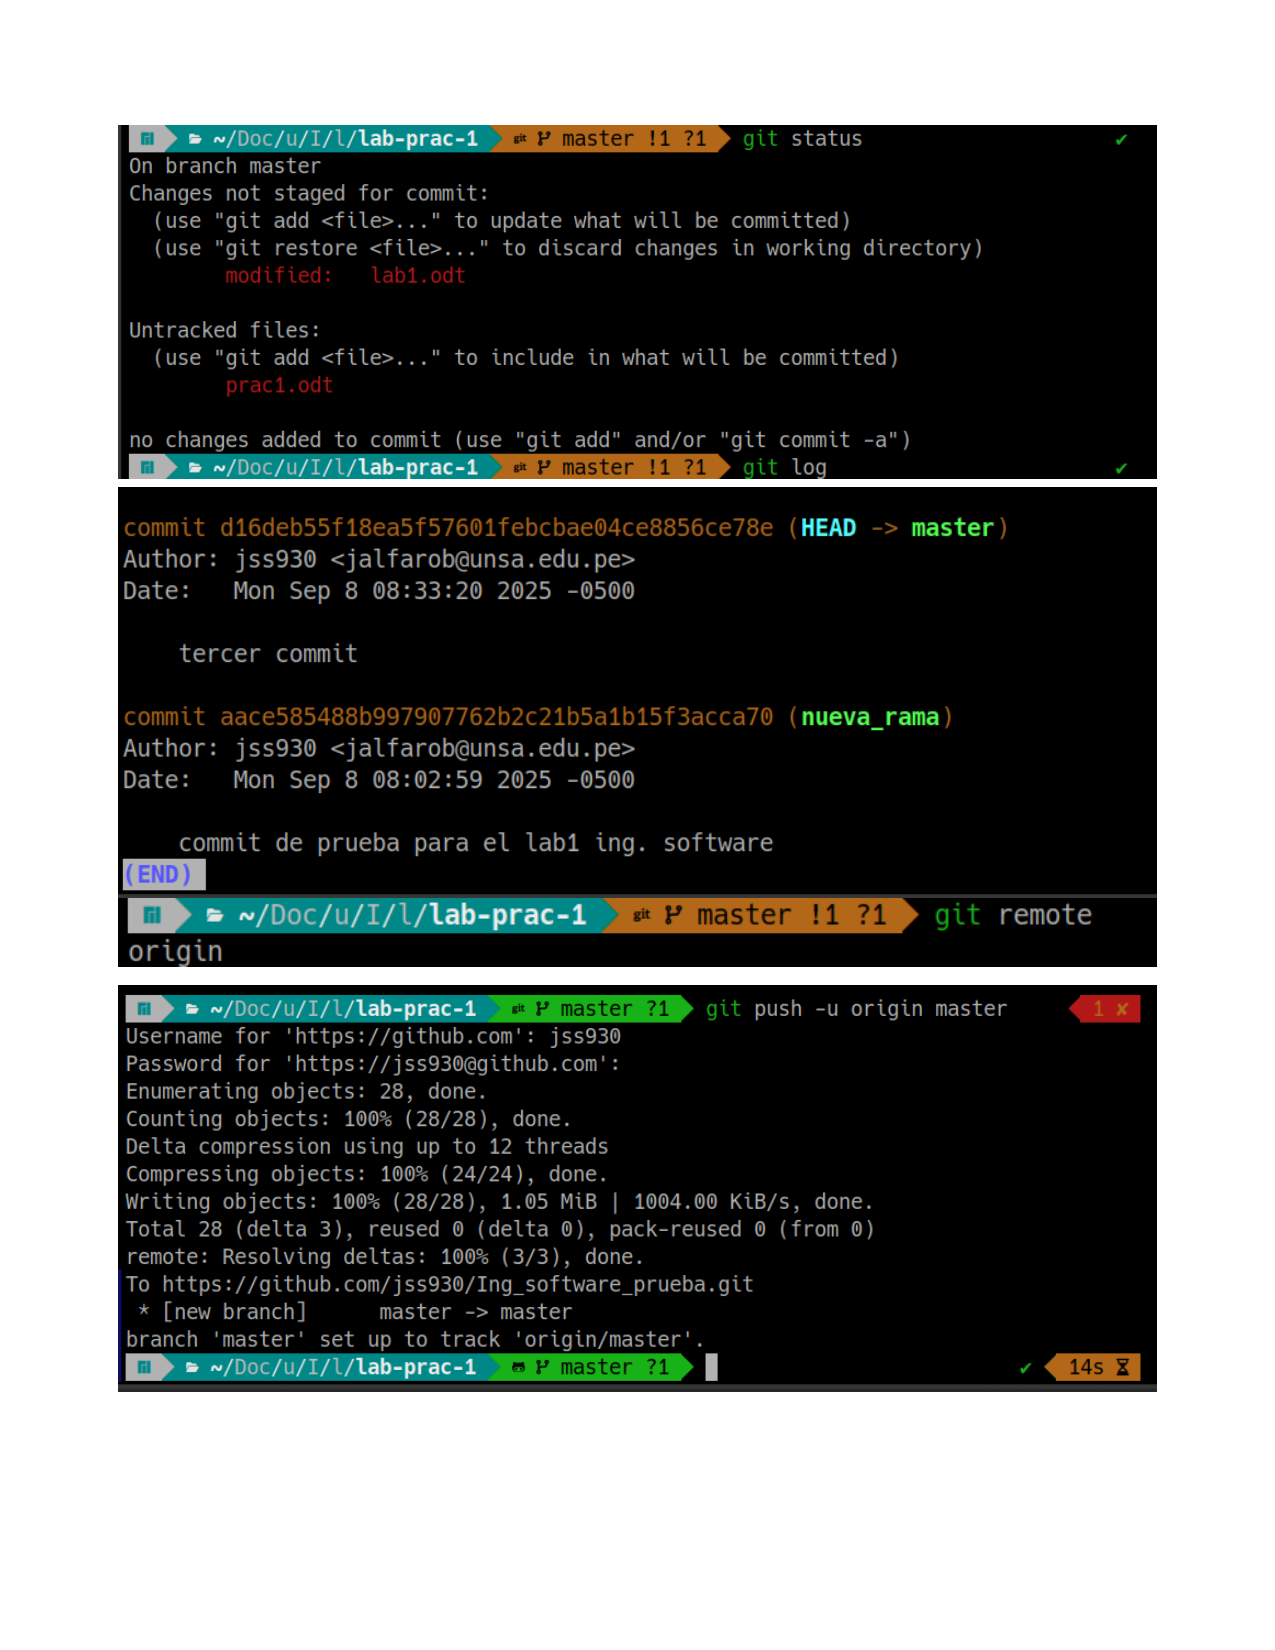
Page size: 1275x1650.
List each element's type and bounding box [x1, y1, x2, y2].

picture [118, 985, 1157, 1392]
picture [118, 125, 1157, 479]
picture [118, 487, 1157, 967]
